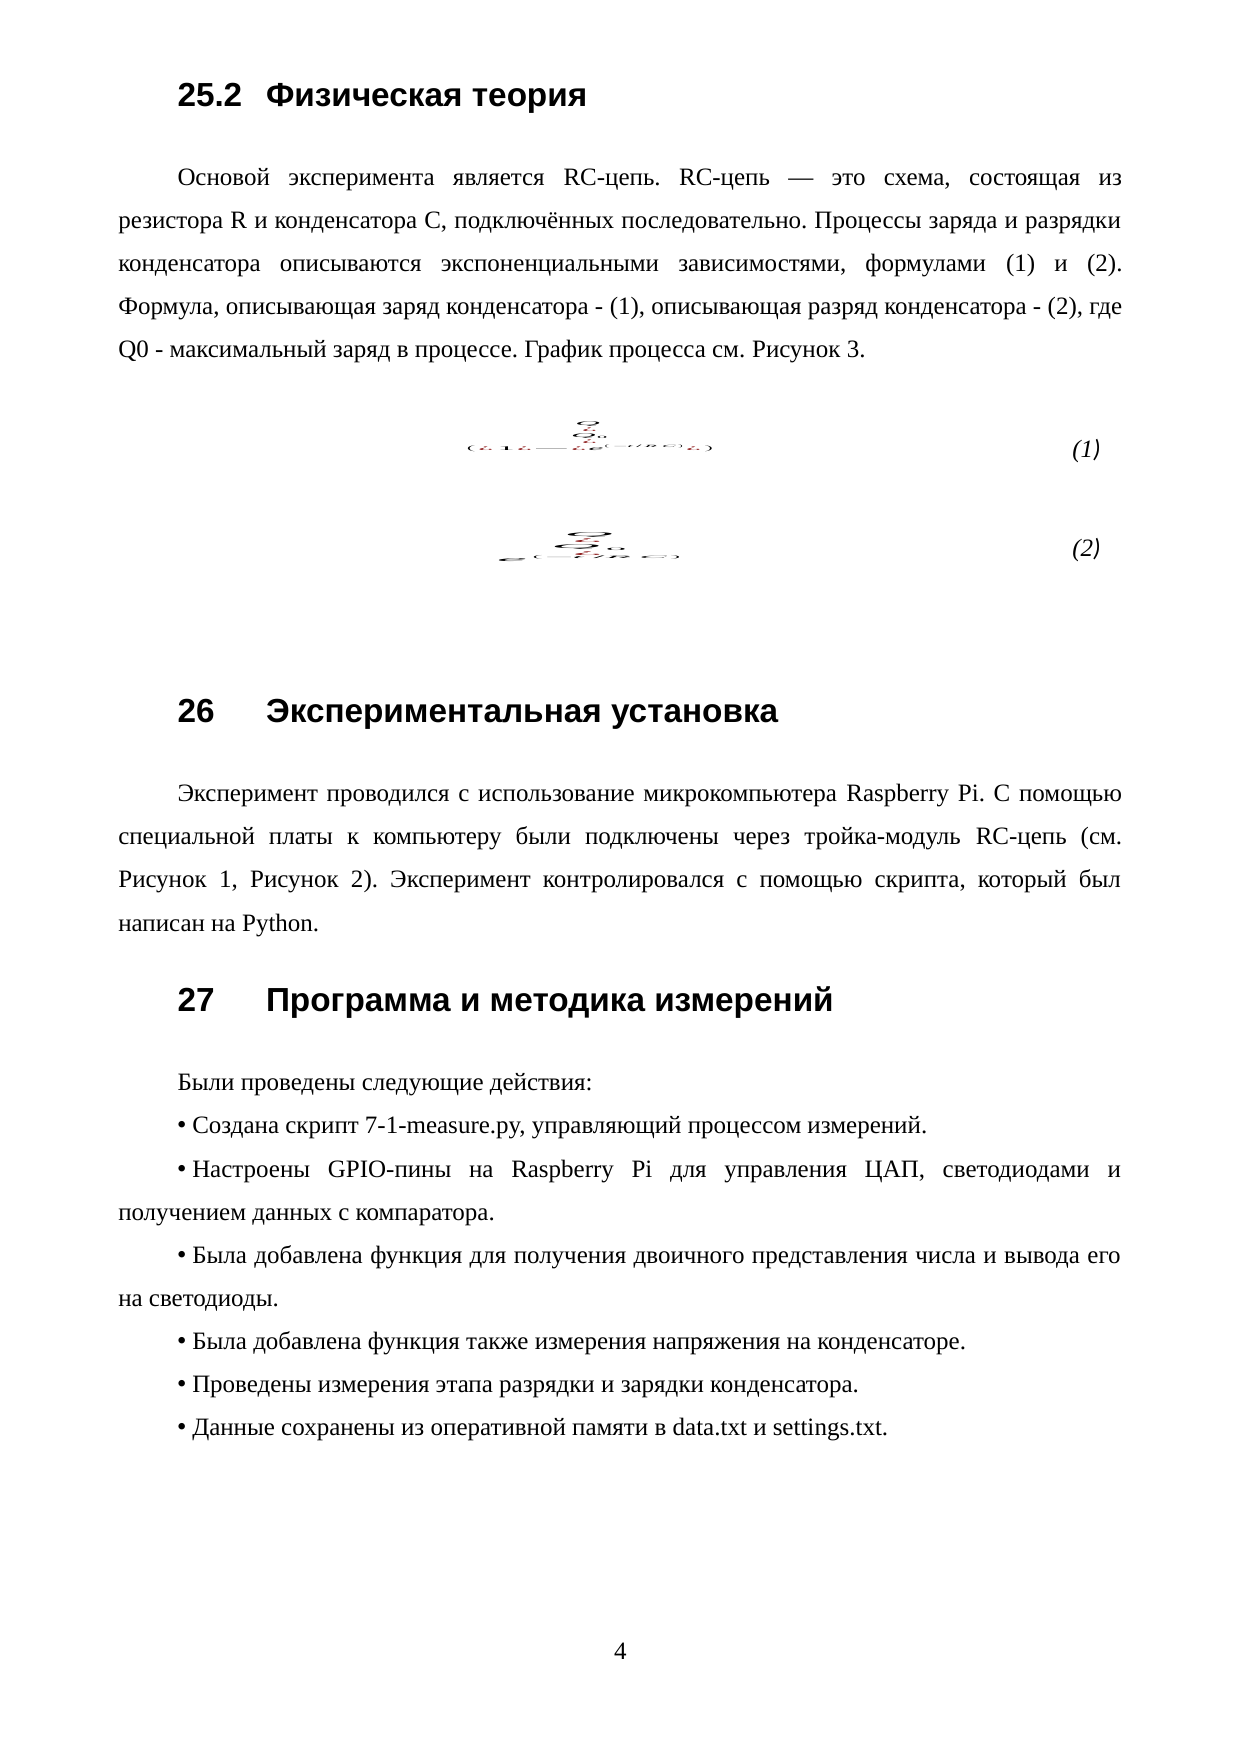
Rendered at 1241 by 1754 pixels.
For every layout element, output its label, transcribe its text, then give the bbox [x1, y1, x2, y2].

list Настроены GPIO-пины на Raspberry Pi для управления ЦАП, светодиодами и получением данных с компаратора. [118, 1154, 1122, 1226]
list Создана скрипт 7-1-measure.py, управляющий процессом измерений. [118, 1111, 1122, 1139]
table_cell [118, 519, 1061, 619]
list Была добавлена функция также измерения напряжения на конденсаторе. [118, 1326, 1122, 1355]
text Эксперимент проводился с использование микрокомпьютера Raspberry Pi. С помощью специальной платы к компьютеру были подключены через тройка-модуль RC-цепь (см. Рисунок 1, Рисунок 2). Эксперимент контролировался с помощью скрипта, который был написан на Python. [118, 778, 1122, 936]
table_cell (2) [1061, 519, 1151, 619]
subtitle Экспериментальная установка [118, 691, 1122, 730]
subtitle Программа и методика измерений [118, 980, 1122, 1019]
list Была добавлена функция для получения двоичного представления числа и вывода его на светодиоды. [118, 1240, 1122, 1312]
text Были проведены следующие действия: [118, 1067, 1122, 1096]
text Основой эксперимента является RC-цепь. RC-цепь — это схема, состоящая из резистора R и конденсатора C, подключённых последовательно. Процессы заряда и разрядки конденсатора описываются экспоненциальными зависимостями, формулами (1) и (2). Формула, описывающая заряд конденсатора - (1), описывающая разряд конденсатора - (2), где Q0 - максимальный заряд в процессе. График процесса см. Рисунок 3. [118, 162, 1122, 363]
list Данные сохранены из оперативной памяти в data.txt и settings.txt. [118, 1412, 1122, 1441]
list Проведены измерения этапа разрядки и зарядки конденсатора. [118, 1369, 1122, 1398]
subtitle Физическая теория [118, 75, 1122, 113]
table_header [118, 421, 1061, 519]
table_header (1) [1061, 421, 1151, 519]
